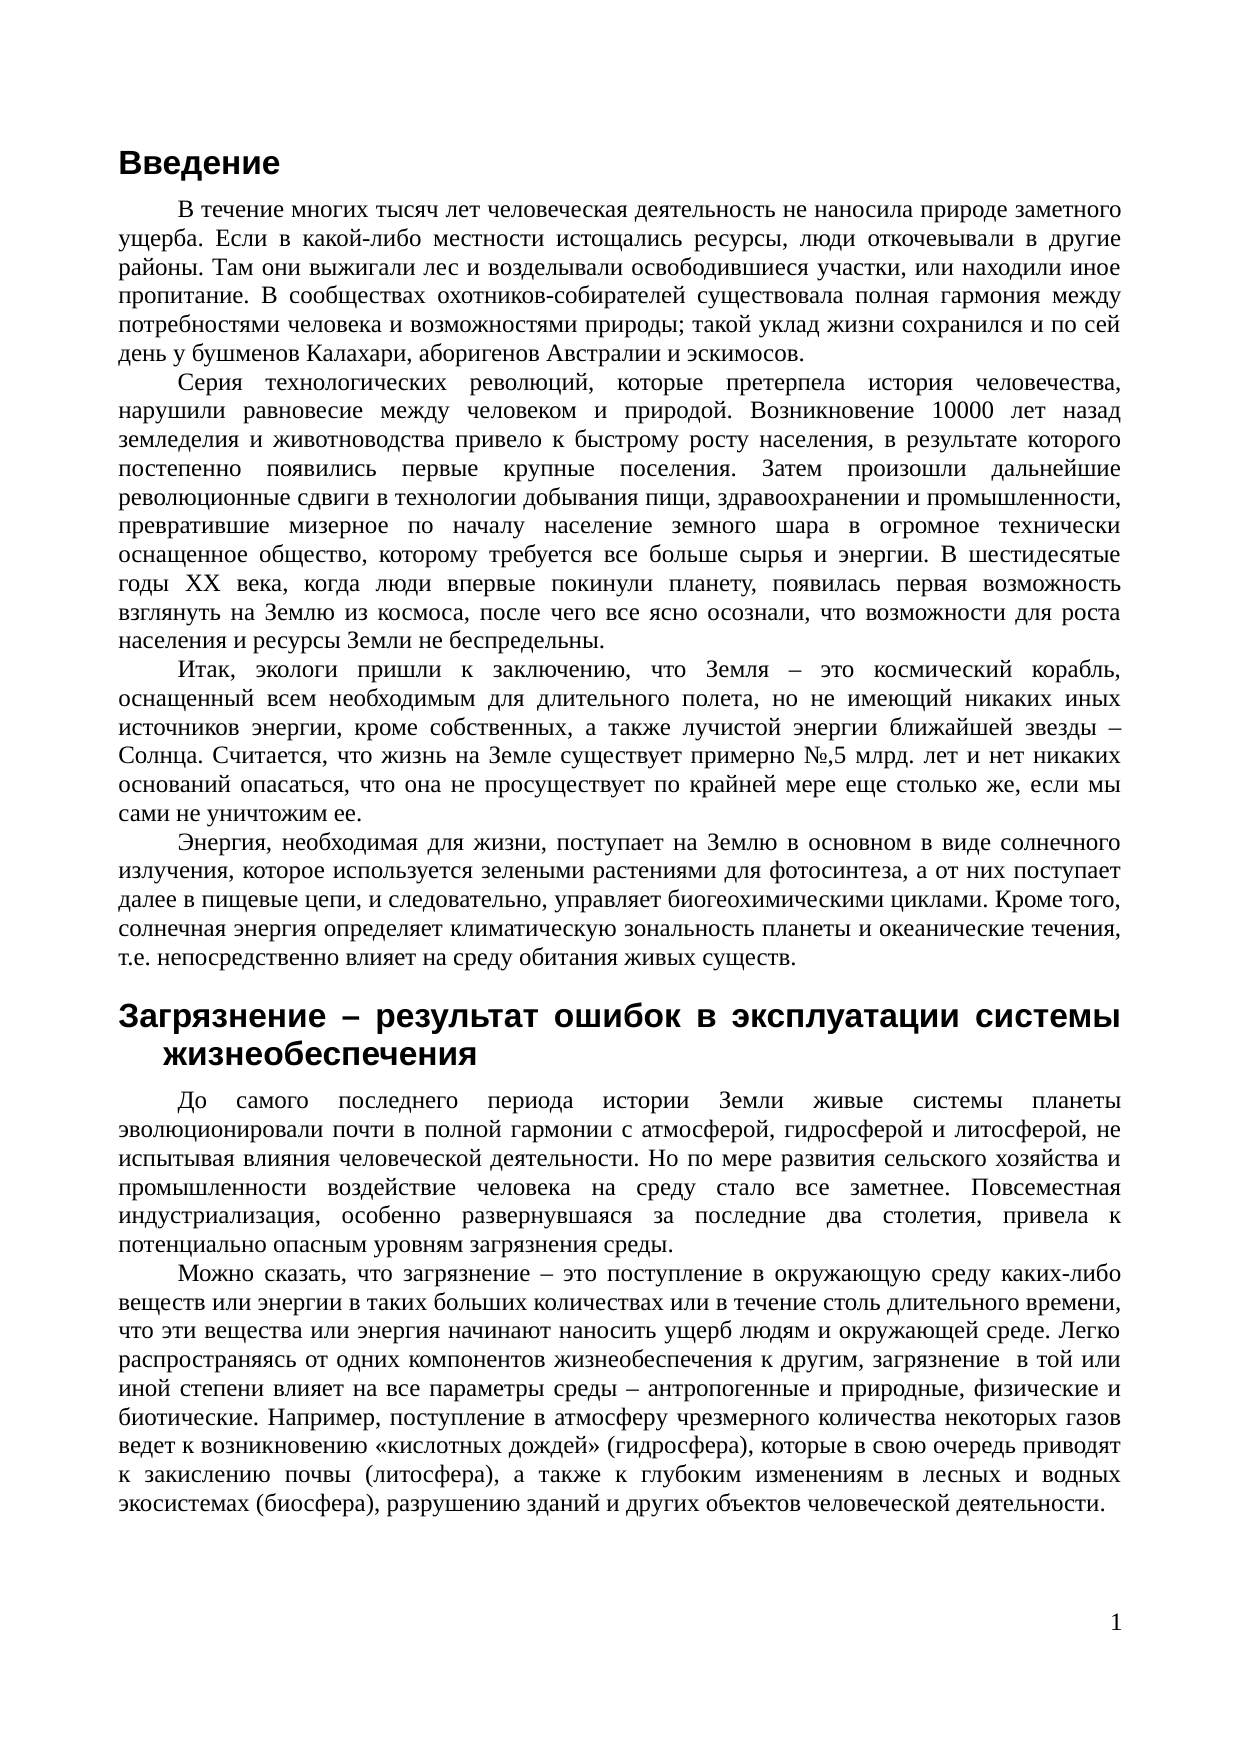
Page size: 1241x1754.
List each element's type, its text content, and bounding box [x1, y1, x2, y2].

subtitle Загрязнение – результат ошибок в эксплуатации системы жизнеобеспечения [118, 996, 1122, 1073]
text Итак, экологи пришли к заключению, что Земля – это космический корабль, оснащенный всем необходимым для длительного полета, но не имеющий никаких иных источников энергии, кроме собственных, а также лучистой энергии ближайшей звезды – Солнца. Считается, что жизнь на Земле существует примерно №,5 млрд. лет и нет никаких оснований опасаться, что она не просуществует по крайней мере еще столько же, если мы сами не уничтожим ее. [118, 654, 1122, 827]
text Серия технологических революций, которые претерпела история человечества, нарушили равновесие между человеком и природой. Возникновение 10000 лет назад земледелия и животноводства привело к быстрому росту населения, в результате которого постепенно появились первые крупные поселения. Затем произошли дальнейшие революционные сдвиги в технологии добывания пищи, здравоохранении и промышленности, превратившие мизерное по началу население земного шара в огромное технически оснащенное общество, которому требуется все больше сырья и энергии. В шестидесятые годы XX века, когда люди впервые покинули планету, появилась первая возможность взглянуть на Землю из космоса, после чего все ясно осознали, что возможности для роста населения и ресурсы Земли не беспредельны. [118, 367, 1122, 654]
text В течение многих тысяч лет человеческая деятельность не наносила природе заметного ущерба. Если в какой-либо местности истощались ресурсы, люди откочевывали в другие районы. Там они выжигали лес и возделывали освободившиеся участки, или находили иное пропитание. В сообществах охотников-собирателей существовала полная гармония между потребностями человека и возможностями природы; такой уклад жизни сохранился и по сей день у бушменов Калахари, аборигенов Австралии и эскимосов. [118, 194, 1122, 367]
text Энергия, необходимая для жизни, поступает на Землю в основном в виде солнечного излучения, которое используется зелеными растениями для фотосинтеза, а от них поступает далее в пищевые цепи, и следовательно, управляет биогеохимическими циклами. Кроме того, солнечная энергия определяет климатическую зональность планеты и океанические течения, т.е. непосредственно влияет на среду обитания живых существ. [118, 827, 1122, 971]
subtitle Введение [118, 143, 1122, 182]
text До самого последнего периода истории Земли живые системы планеты эволюционировали почти в полной гармонии с атмосферой, гидросферой и литосферой, не испытывая влияния человеческой деятельности. Но по мере развития сельского хозяйства и промышленности воздействие человека на среду стало все заметнее. Повсеместная индустриализация, особенно развернувшаяся за последние два столетия, привела к потенциально опасным уровням загрязнения среды. [118, 1085, 1122, 1258]
text Можно сказать, что загрязнение – это поступление в окружающую среду каких-либо веществ или энергии в таких больших количествах или в течение столь длительного времени, что эти вещества или энергия начинают наносить ущерб людям и окружающей среде. Легко распространяясь от одних компонентов жизнеобеспечения к другим, загрязнение в той или иной степени влияет на все параметры среды – антропогенные и природные, физические и биотические. Например, поступление в атмосферу чрезмерного количества некоторых газов ведет к возникновению «кислотных дождей» (гидросфера), которые в свою очередь приводят к закислению почвы (литосфера), а также к глубоким изменениям в лесных и водных экосистемах (биосфера), разрушению зданий и других объектов человеческой деятельности. [118, 1258, 1122, 1517]
